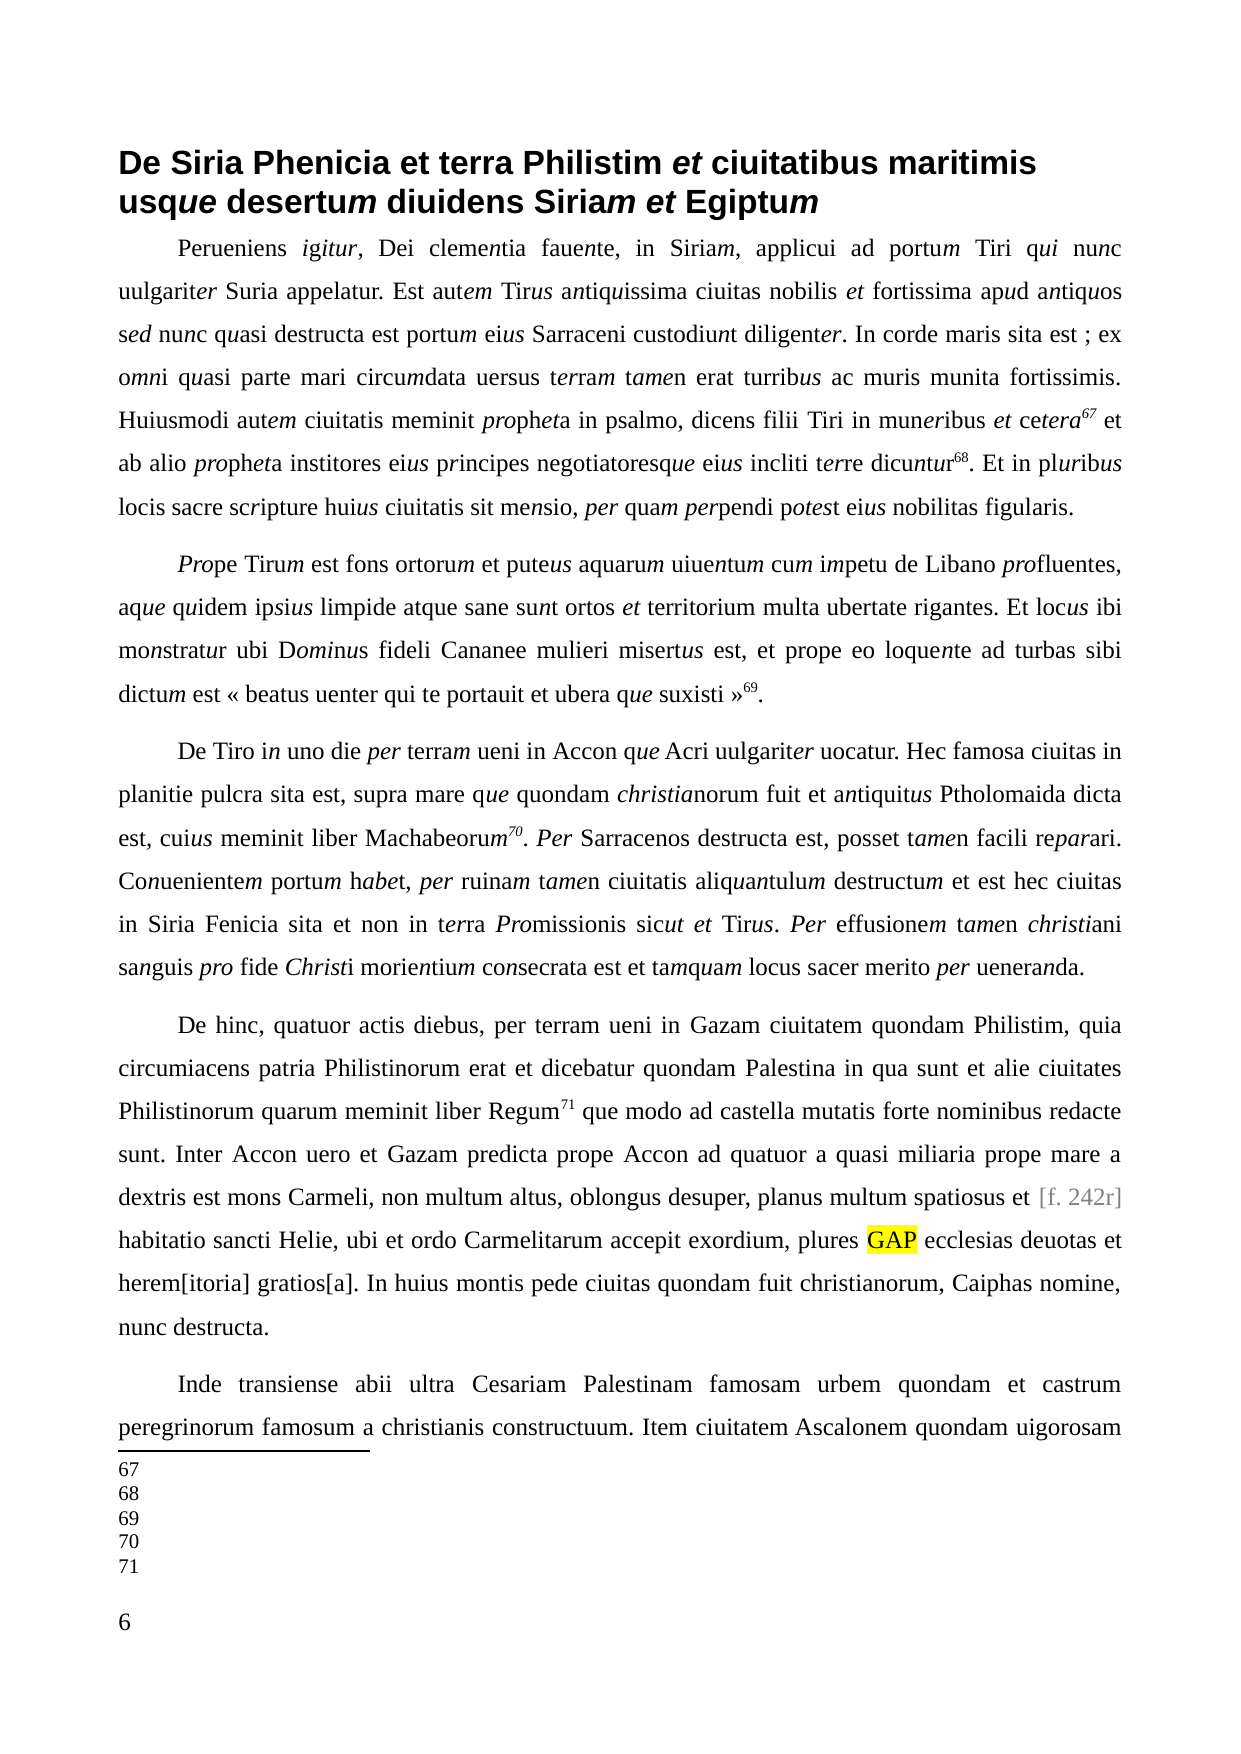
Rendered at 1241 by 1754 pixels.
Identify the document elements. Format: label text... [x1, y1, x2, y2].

subtitle De SiriaSiria FeniciaPhenicia et terra Philistim et ciuitatibus maritimis usque desertum diuidens SiriaSiriam et EgiptusEgiptum [118, 143, 1122, 220]
text Prope TirusTirum est fons ortorum et puteus aquarum uiuentum cum impetu de LibanusLibano profluentes, aque quidem ipsius limpide atque sane sunt ortos et territorium multa ubertate rigantes. Et locus ibi monstratur ubi Dominus fideli Cananee mulieri misertus est, et prope eo loquente ad turbas sibi dictum est « beatus uenter qui te portauit et ubera que suxisti ». [118, 549, 1122, 707]
text De TirusTiro in uno die per terram ueni in AcconAccon que Acri uulgariter uocatur. Hec famosa ciuitas in planitie pulcra sita est, supra mare que quondam christianorum fuit et antiquitus Ptholomaida dicta est, cuius meminit liber Machabeorum. Per SarracenusSarracenos destructa est, posset tamen facili reparari. Conuenientem portum habet, per ruinam tamen ciuitatis aliquantulum destructum et est hec ciuitas in SiriaSiria FeniciaFenicia sita et non in terra Promissionis sicut et TirusTirus. Per effusionem tamen christiani sanguis pro fide Christi morientium consecrata est et tamquam locus sacer merito per ueneranda. [118, 736, 1122, 981]
text Inde transiense abii ultra CesariaCesariam PalestinaPalestinam famosam urbem quondam et castrum peregrinorum famosum a christianis constructuum. Item ciuitatem Ascalonem quondam uigorosam et urbem YoppenYoppensem vetustissimam quam IaphetIaphet filius NoeNoe famatur condidisse. Hec loca in rippa maris optime situata a SarracenusSarracenis miserabiliter sunt destructa. [118, 1369, 1122, 1441]
text Perueniens igitur, Dei clementia fauente, in SiriaSiriam, applicui ad portum TirusTiri qui nunc uulgariter Suria appelatur. Est autem TirusTirus antiquissima ciuitas nobilis et fortissima apud antiquos sed nunc quasi destructa est portum eius SarracenusSarraceni custodiunt diligenter. In corde maris sita est ; ex omni quasi parte mari circumdata uersus terram tamen erat turribus ac muris munita fortissimis. Huiusmodi autem ciuitatis meminit propheta in psalmo, dicens filii TirusTiri in muneribus et cetera et ab alio propheta institores eius principes negotiatoresque eius incliti terre dicuntur. Et in pluribus locis sacre scripture huius ciuitatis sit mensio, per quam perpendi potest eius nobilitas figularis. [118, 233, 1122, 520]
text De hinc, quatuor actis diebus, per terram ueni in GazaGazam ciuitatem quondam Philistim, quia circumiacens patria Philistinorum erat et dicebatur quondam PalestinaPalestina in qua sunt et alie ciuitates Philistinorum quarum meminit liber Regum que modo ad castella mutatis forte nominibus redacte sunt. Inter AcconAccon uero et GazaGazam predicta prope AcconAccon ad quatuor a quasi miliaria prope mare a dextris est mons Carmeli, non multum altus, oblongus desuper, planus multum spatiosus et [f. 242r] habitatio sancti Helie, ubi et ordo Carmelitarum accepit exordium, plures GAP ecclesias deuotas et herem[itoria] gratios[a]. In huius montis pede ciuitas quondam fuit christianorum, Caiphas nomine, nunc destructa. [118, 1010, 1122, 1340]
